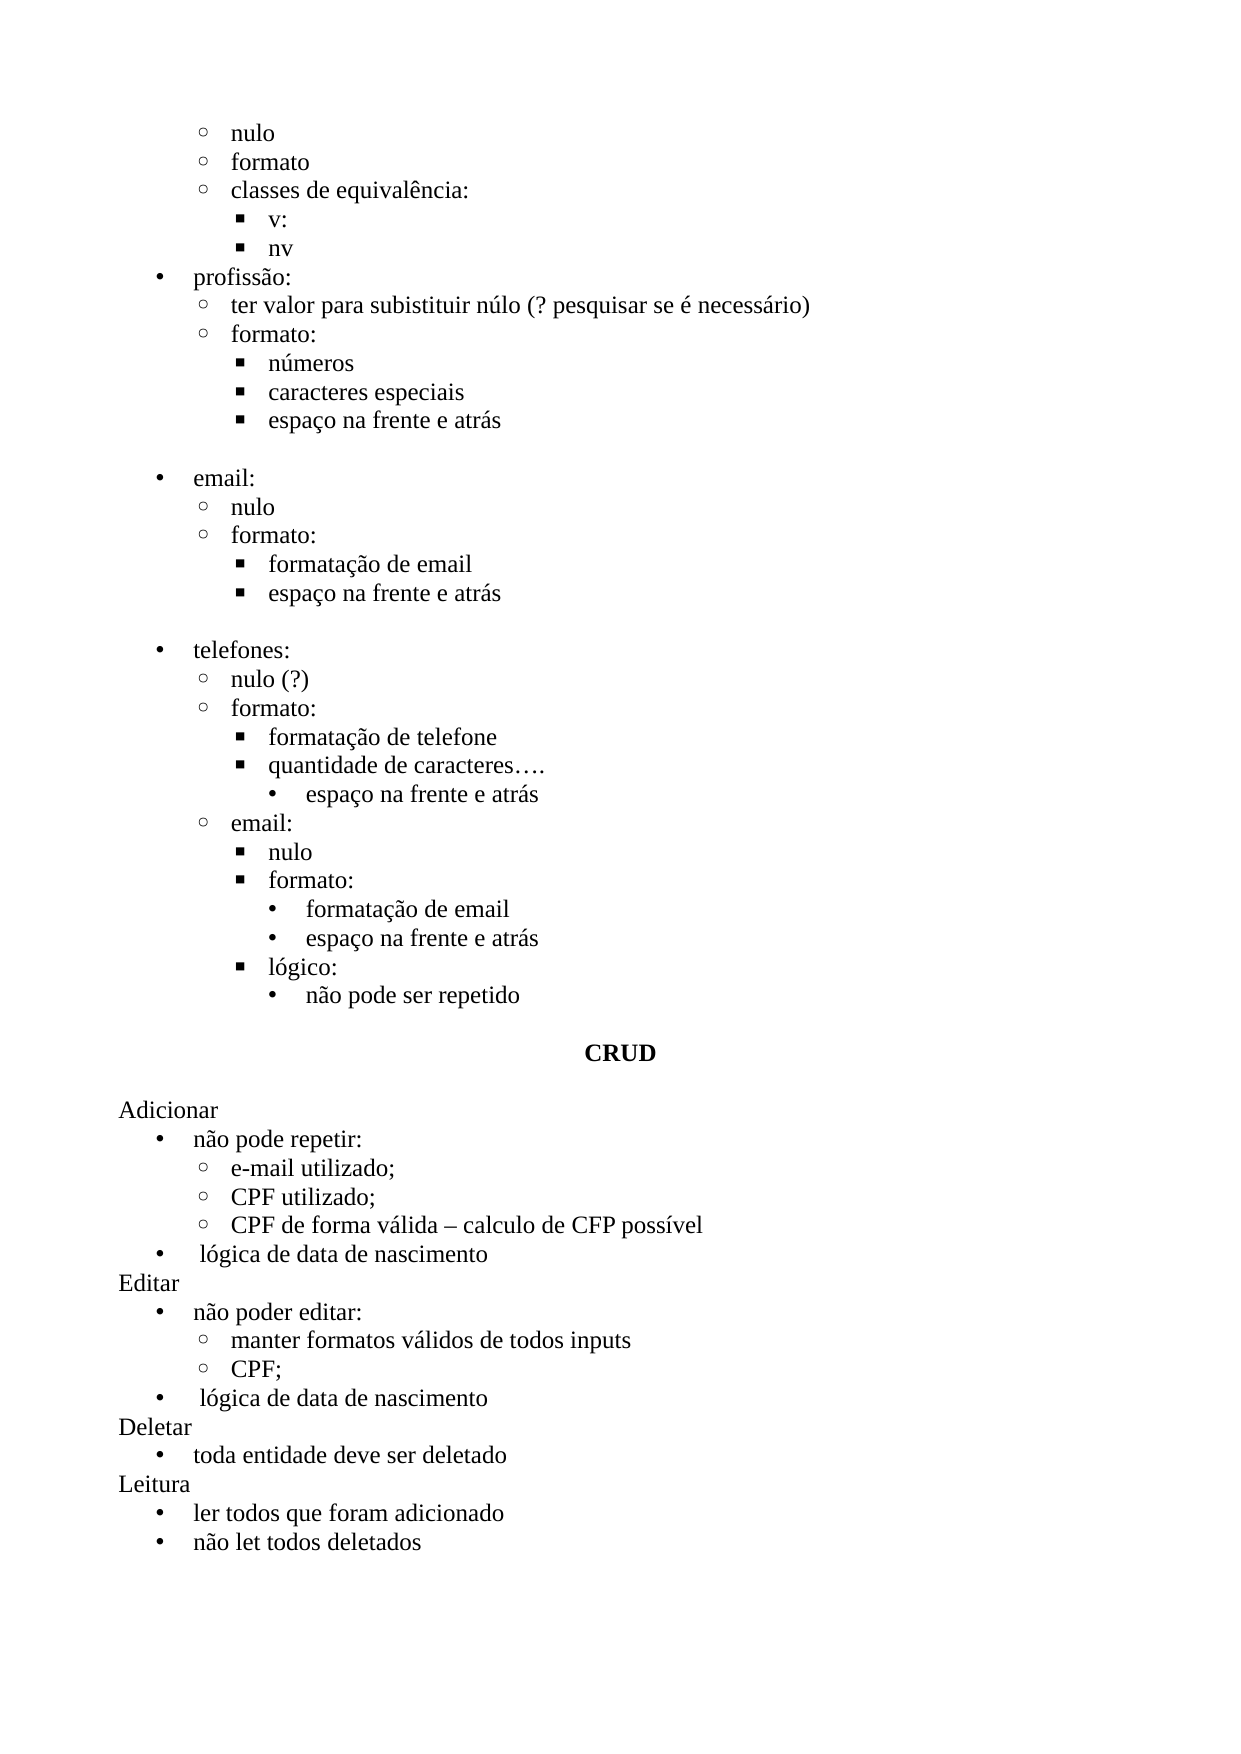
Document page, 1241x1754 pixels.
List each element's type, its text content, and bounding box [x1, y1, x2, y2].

list números [231, 348, 1122, 377]
list CPF utilizado; [193, 1182, 1122, 1211]
list não let todos deletados [156, 1527, 1122, 1556]
list telefones: [156, 636, 1122, 664]
list ler todos que foram adicionado [156, 1498, 1122, 1527]
list manter formatos válidos de todos inputs [193, 1326, 1122, 1354]
list toda entidade deve ser deletado [156, 1441, 1122, 1469]
text Deletar [118, 1412, 1122, 1441]
list formato: [193, 693, 1122, 722]
list espaço na frente e atrás [268, 779, 1122, 808]
list espaço na frente e atrás [268, 923, 1122, 952]
list classes de equivalência: [193, 176, 1122, 204]
list formatação de telefone [231, 722, 1122, 751]
list Editar [118, 1268, 1122, 1297]
list espaço na frente e atrás [231, 578, 1122, 607]
list lógica de data de nascimento [156, 1383, 1122, 1412]
list profissão: [156, 262, 1122, 291]
list CPF de forma válida – calculo de CFP possível [193, 1211, 1122, 1239]
list CPF; [193, 1354, 1122, 1383]
text Leitura [118, 1469, 1122, 1498]
list lógico: [231, 952, 1122, 981]
list quantidade de caracteres…. [231, 751, 1122, 779]
list não poder editar: [156, 1297, 1122, 1326]
list nulo [231, 837, 1122, 866]
list email: [156, 463, 1122, 492]
list formato: [193, 521, 1122, 549]
list nulo [193, 492, 1122, 521]
list ter valor para subistituir núlo (? pesquisar se é necessário) [193, 291, 1122, 319]
list nulo [193, 118, 1122, 147]
list v: [231, 204, 1122, 233]
list formatação de email [231, 549, 1122, 578]
list formato [193, 147, 1122, 176]
list não pode ser repetido [268, 981, 1122, 1009]
list espaço na frente e atrás [231, 406, 1122, 434]
list formato: [193, 319, 1122, 348]
list email: [193, 808, 1122, 837]
text Adicionar [118, 1096, 1122, 1124]
list lógica de data de nascimento [156, 1239, 1122, 1268]
list caracteres especiais [231, 377, 1122, 406]
list não pode repetir: [156, 1124, 1122, 1153]
list formato: [231, 866, 1122, 894]
list e-mail utilizado; [193, 1153, 1122, 1182]
text CRUD [118, 1038, 1122, 1067]
list nulo (?) [193, 664, 1122, 693]
list formatação de email [268, 894, 1122, 923]
list nv [231, 233, 1122, 262]
